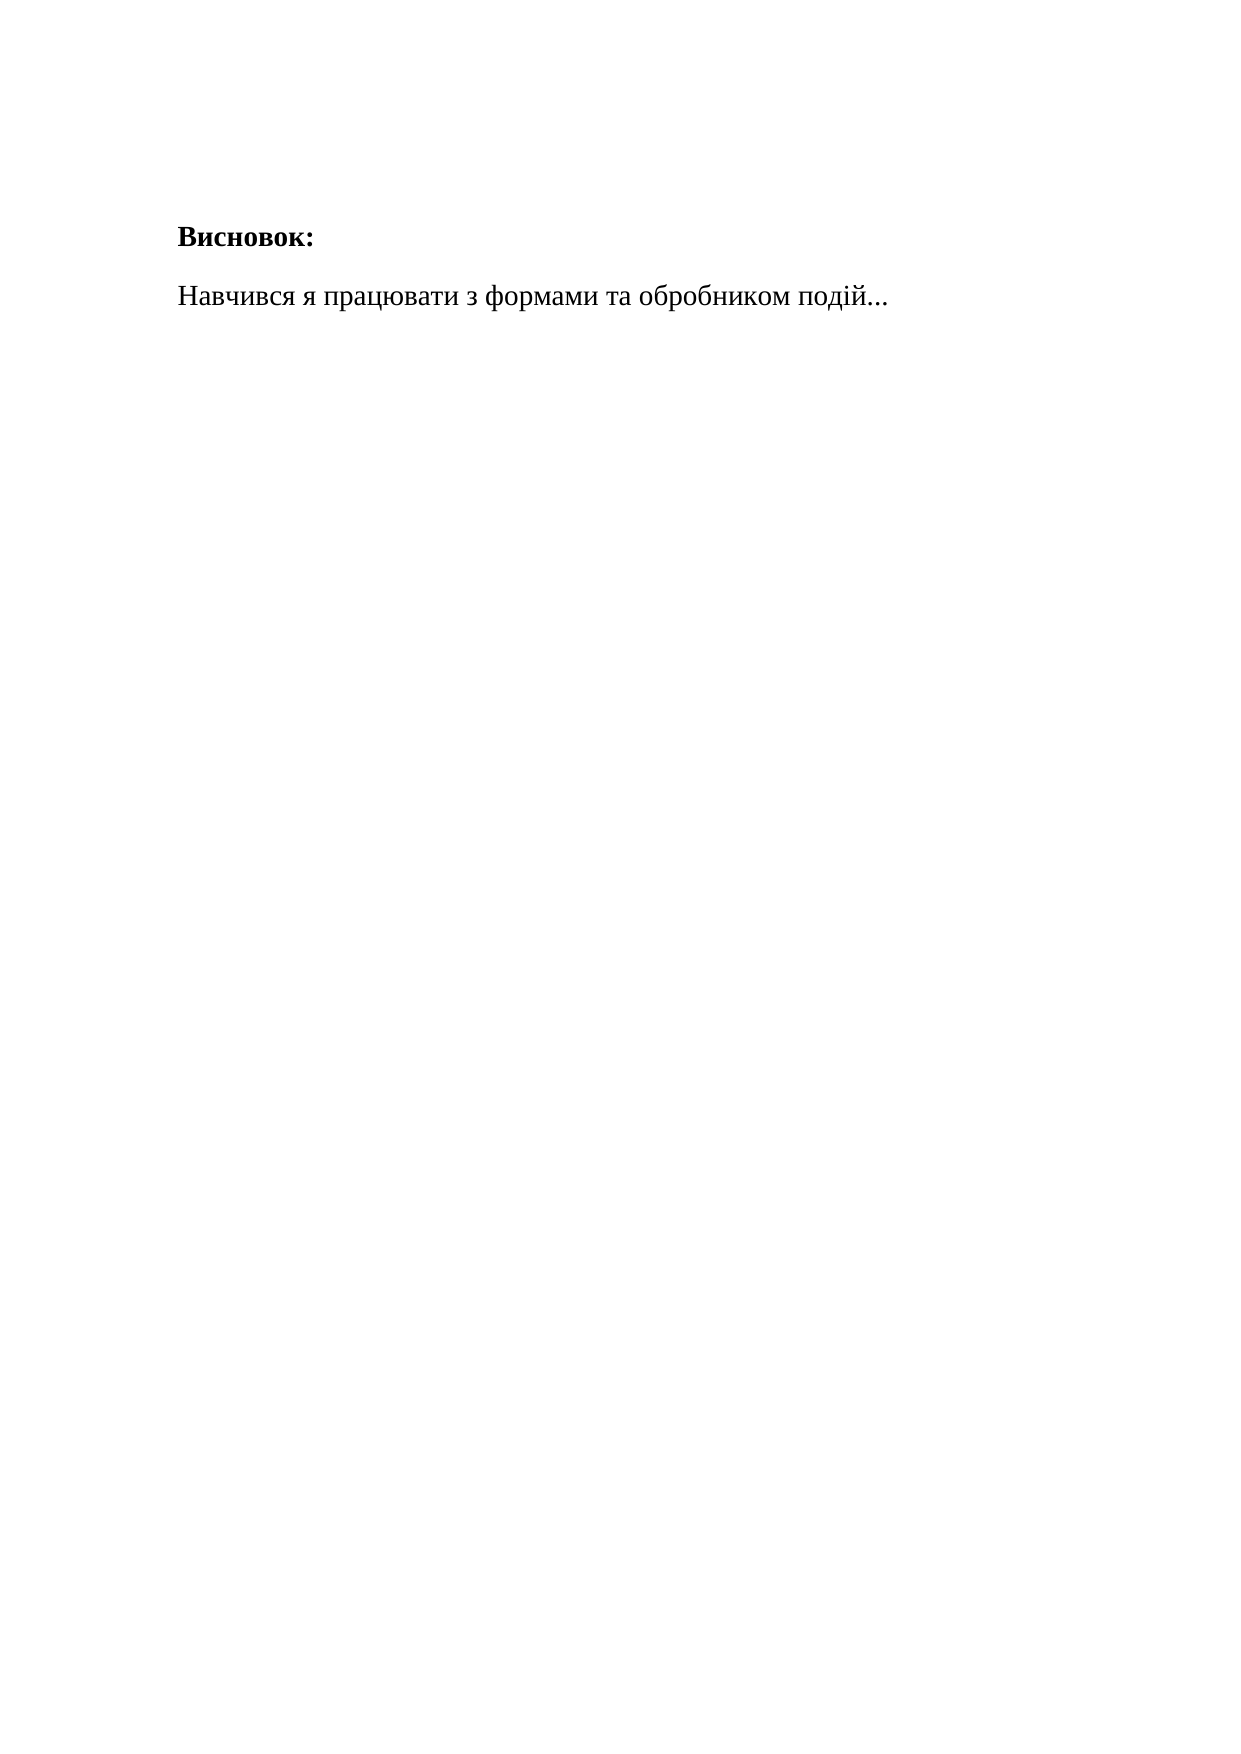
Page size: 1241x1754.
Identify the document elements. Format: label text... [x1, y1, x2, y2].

text Висновок: [177, 219, 1152, 253]
text Навчився я працювати з формами та обробником подій... [177, 278, 1152, 312]
